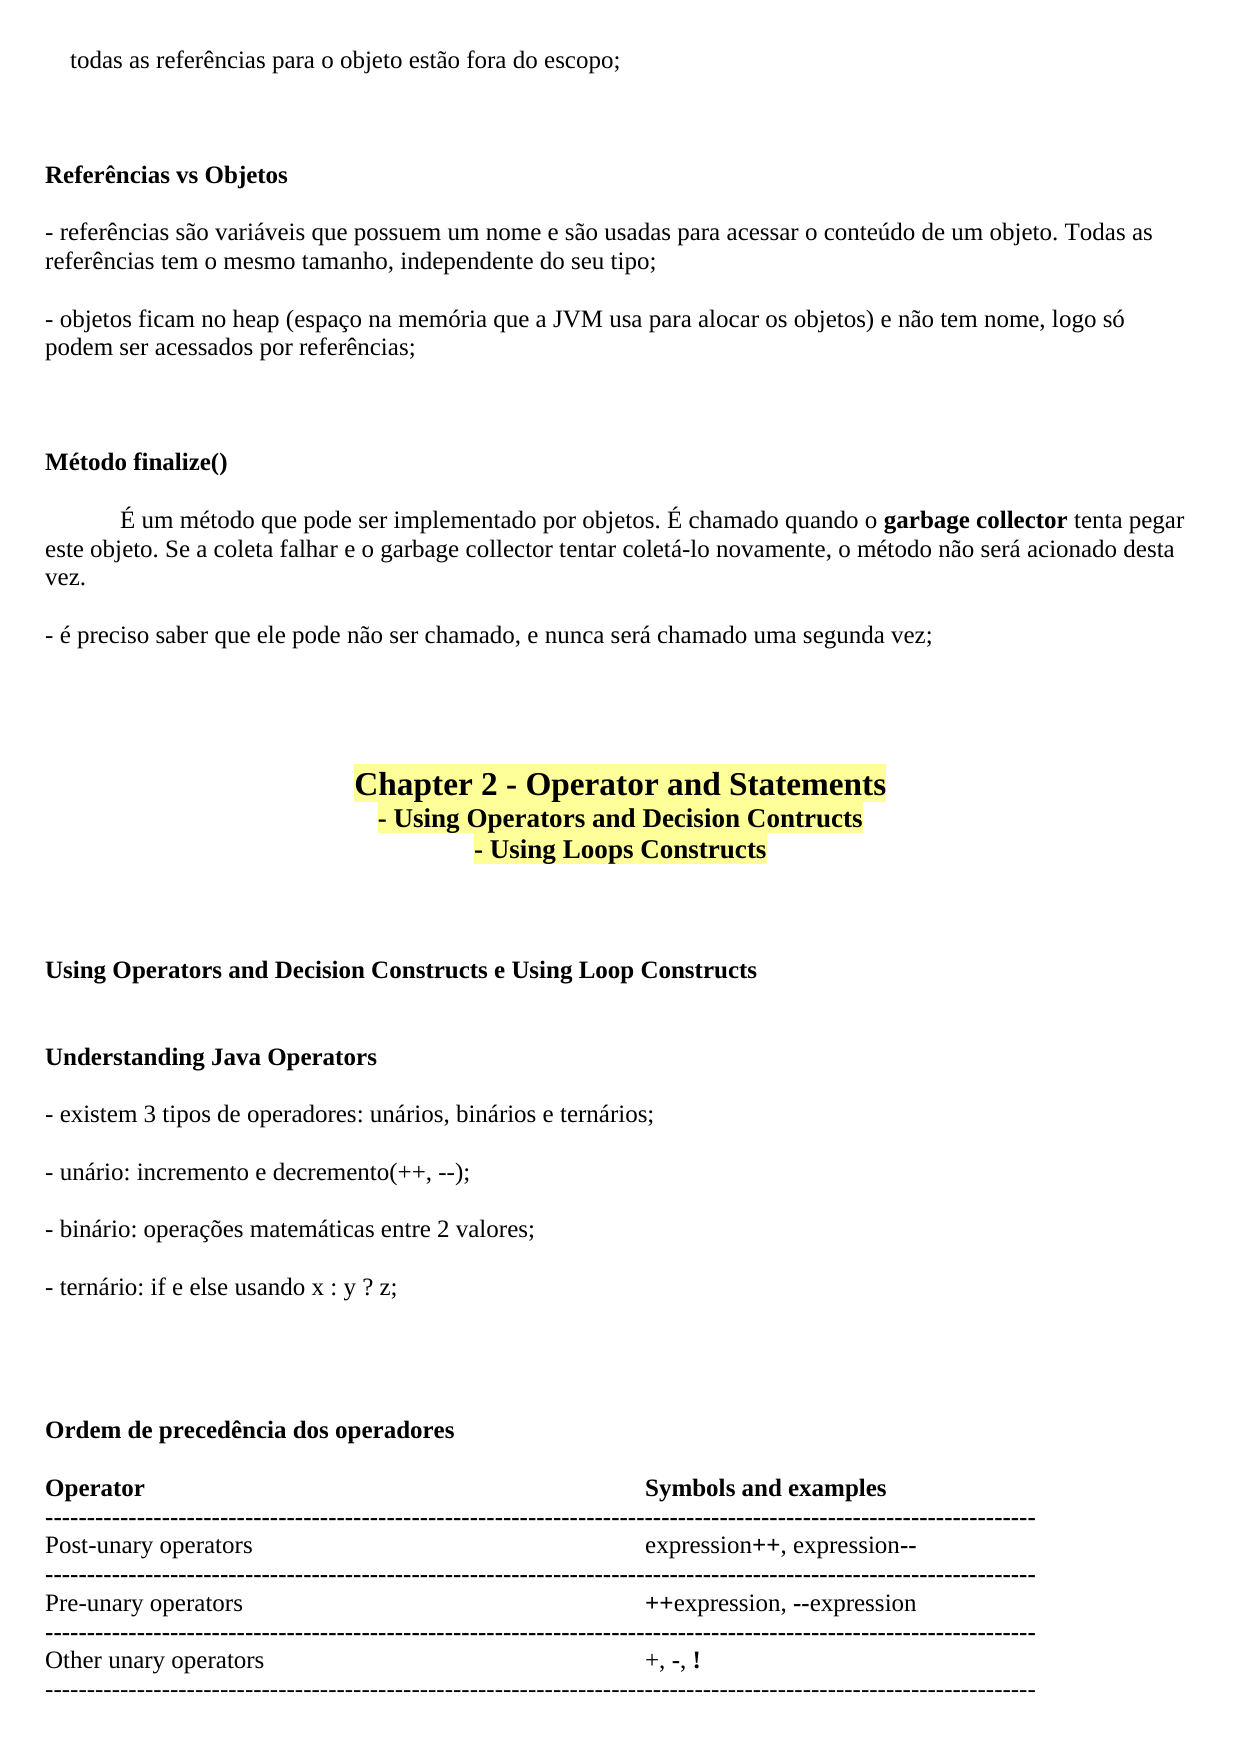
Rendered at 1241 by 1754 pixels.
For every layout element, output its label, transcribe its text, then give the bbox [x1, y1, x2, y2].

text - unário: incremento e decremento(++, --); [45, 1157, 1196, 1185]
text É um método que pode ser implementado por objetos. É chamado quando o garbage collector tenta pegar este objeto. Se a coleta falhar e o garbage collector tentar coletá-lo novamente, o método não será acionado desta vez. [45, 505, 1196, 591]
text - binário: operações matemáticas entre 2 valores; [45, 1214, 1196, 1243]
text - é preciso saber que ele pode não ser chamado, e nunca será chamado uma segunda vez; [45, 620, 1196, 649]
text - referências são variáveis que possuem um nome e são usadas para acessar o conteúdo de um objeto. Todas as referências tem o mesmo tamanho, independente do seu tipo; [45, 217, 1196, 275]
text todas as referências para o objeto estão fora do escopo; [45, 45, 1196, 74]
text ----------------------------------------------------------------------------------------------------------------------- [45, 1559, 1196, 1588]
text - existem 3 tipos de operadores: unários, binários e ternários; [45, 1099, 1196, 1128]
text Ordem de precedência dos operadores [45, 1415, 1196, 1444]
text Chapter 2 - Operator and Statements [45, 764, 1196, 802]
text Understanding Java Operators [45, 1042, 1196, 1070]
text - objetos ficam no heap (espaço na memória que a JVM usa para alocar os objetos) e não tem nome, logo só podem ser acessados por referências; [45, 304, 1196, 361]
text Using Operators and Decision Constructs e Using Loop Constructs [45, 955, 1196, 984]
text ----------------------------------------------------------------------------------------------------------------------- [45, 1502, 1196, 1530]
text Referências vs Objetos [45, 160, 1196, 189]
text Operator Symbols and examples [45, 1473, 1196, 1502]
text - Using Loops Constructs [45, 833, 1196, 864]
text ----------------------------------------------------------------------------------------------------------------------- [45, 1617, 1196, 1645]
text Pre-unary operators ++expression, --expression [45, 1588, 1196, 1617]
text Post-unary operators expression++, expression-- [45, 1530, 1196, 1559]
text - Using Operators and Decision Contructs [45, 802, 1196, 833]
text Método finalize() [45, 447, 1196, 476]
text Other unary operators +, -, ! [45, 1645, 1196, 1674]
text - ternário: if e else usando x : y ? z; [45, 1272, 1196, 1300]
text ----------------------------------------------------------------------------------------------------------------------- [45, 1674, 1196, 1703]
